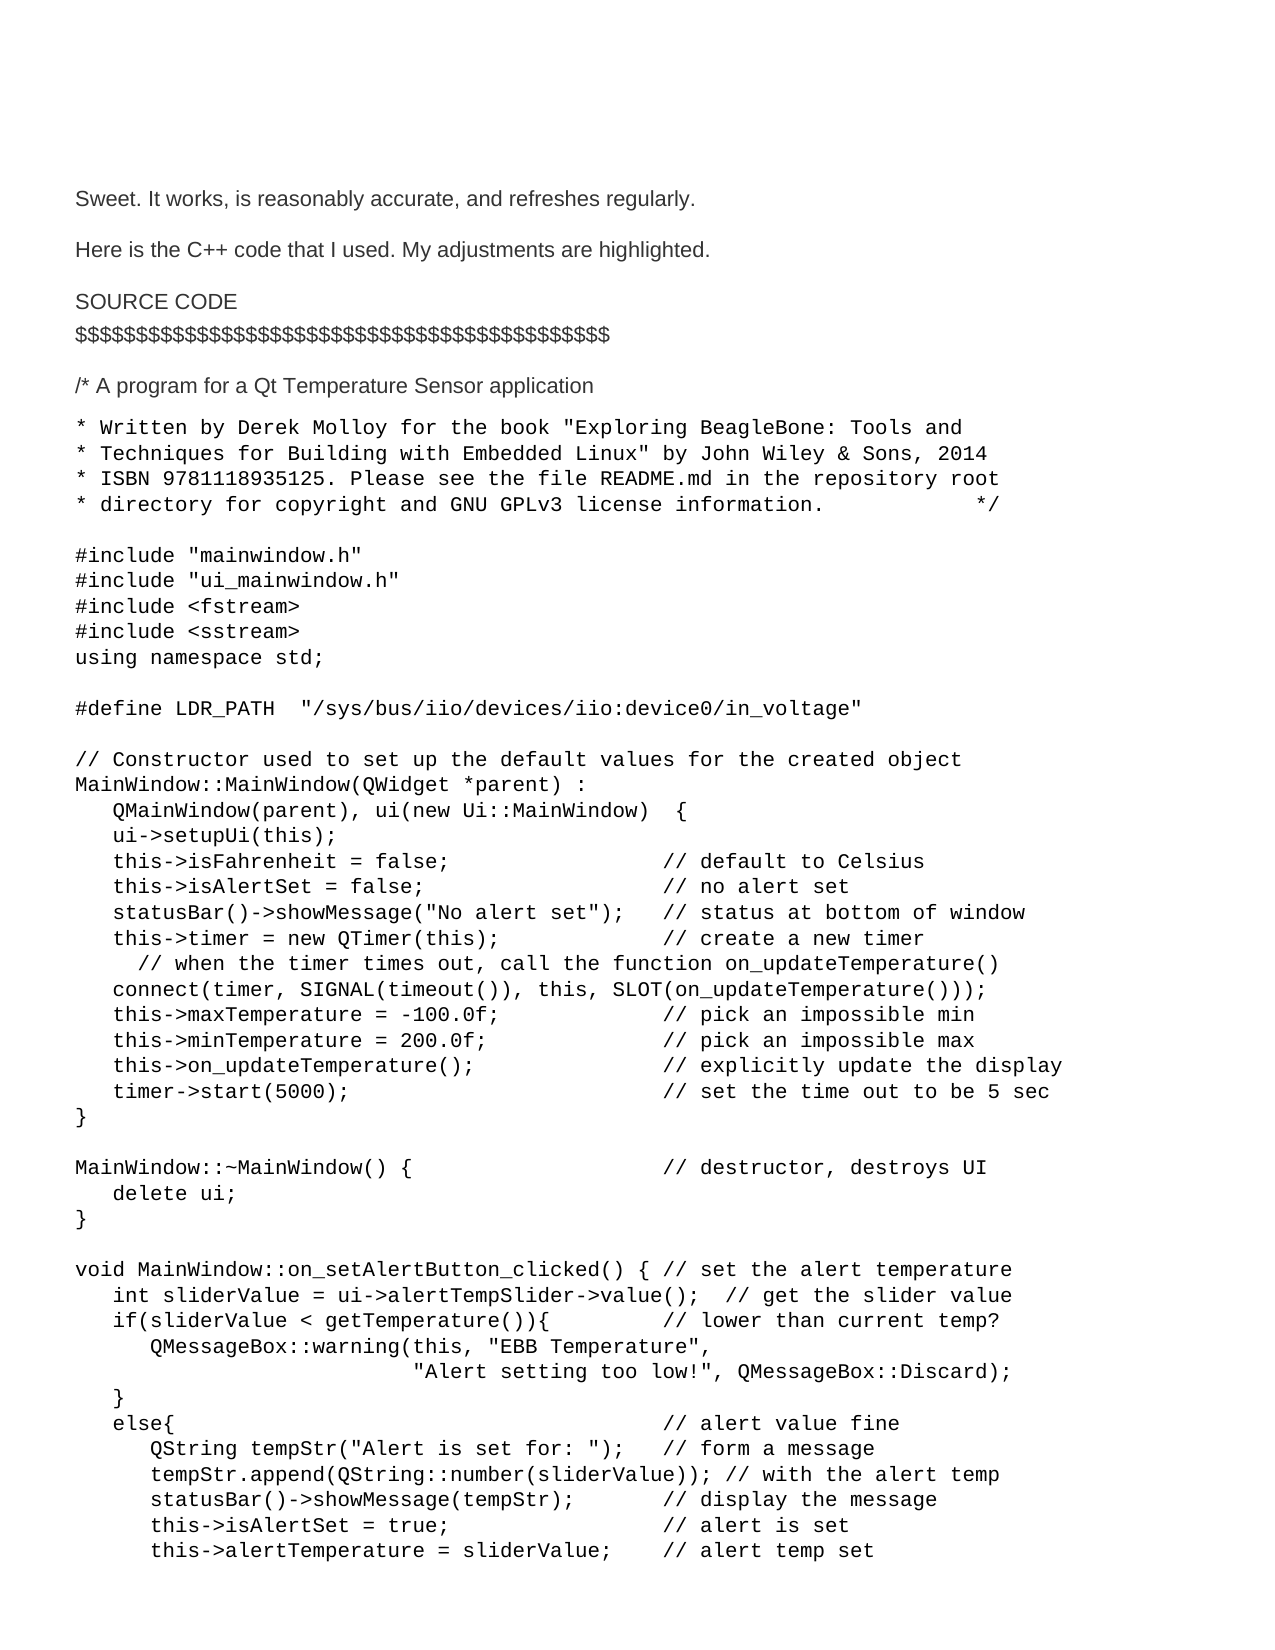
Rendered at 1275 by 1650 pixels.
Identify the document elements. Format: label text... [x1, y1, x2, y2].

text this->maxTemperature = -100.0f; // pick an impossible min [75, 1004, 1200, 1028]
text using namespace std; [75, 647, 1200, 671]
text #include "ui_mainwindow.h" [75, 570, 1200, 594]
text void MainWindow::on_setAlertButton_clicked() { // set the alert temperature [75, 1259, 1200, 1283]
text * Techniques for Building with Embedded Linux" by John Wiley & Sons, 2014 [75, 443, 1200, 466]
text #include "mainwindow.h" [75, 545, 1200, 568]
text this->isFahrenheit = false; // default to Celsius [75, 851, 1200, 875]
text delete ui; [75, 1183, 1200, 1206]
text // when the timer times out, call the function on_updateTemperature() [75, 953, 1200, 977]
text MainWindow::MainWindow(QWidget *parent) : [75, 774, 1200, 798]
text } [75, 1208, 1200, 1232]
text /* A program for a Qt Temperature Sensor application [75, 366, 1200, 398]
text else{ // alert value fine [75, 1412, 1200, 1436]
text statusBar()->showMessage("No alert set"); // status at bottom of window [75, 902, 1200, 926]
text * directory for copyright and GNU GPLv3 license information. */ [75, 494, 1200, 517]
text tempStr.append(QString::number(sliderValue)); // with the alert temp [75, 1463, 1200, 1487]
text timer->start(5000); // set the time out to be 5 sec [75, 1081, 1200, 1104]
text this->alertTemperature = sliderValue; // alert temp set [75, 1540, 1200, 1564]
text QString tempStr("Alert is set for: "); // form a message [75, 1438, 1200, 1462]
text #define LDR_PATH "/sys/bus/iio/devices/iio:device0/in_voltage" [75, 698, 1200, 722]
text if(sliderValue < getTemperature()){ // lower than current temp? [75, 1310, 1200, 1334]
text * ISBN 9781118935125. Please see the file README.md in the repository root [75, 468, 1200, 492]
text QMessageBox::warning(this, "EBB Temperature", [75, 1336, 1200, 1359]
text SOURCE CODE $$$$$$$$$$$$$$$$$$$$$$$$$$$$$$$$$$$$$$$$$$$$ [75, 281, 1200, 347]
text "Alert setting too low!", QMessageBox::Discard); [75, 1361, 1200, 1385]
text #include <sstream> [75, 621, 1200, 645]
text this->isAlertSet = true; // alert is set [75, 1514, 1200, 1538]
text #include <fstream> [75, 596, 1200, 619]
text statusBar()->showMessage(tempStr); // display the message [75, 1489, 1200, 1513]
text int sliderValue = ui->alertTempSlider->value(); // get the slider value [75, 1285, 1200, 1308]
text connect(timer, SIGNAL(timeout()), this, SLOT(on_updateTemperature())); [75, 979, 1200, 1002]
text this->timer = new QTimer(this); // create a new timer [75, 928, 1200, 951]
text * Written by Derek Molloy for the book "Exploring BeagleBone: Tools and [75, 417, 1200, 441]
text this->isAlertSet = false; // no alert set [75, 877, 1200, 900]
text this->on_updateTemperature(); // explicitly update the display [75, 1055, 1200, 1079]
text this->minTemperature = 200.0f; // pick an impossible max [75, 1030, 1200, 1053]
text } [75, 1106, 1200, 1130]
text QMainWindow(parent), ui(new Ui::MainWindow) { [75, 800, 1200, 824]
text MainWindow::~MainWindow() { // destructor, destroys UI [75, 1157, 1200, 1181]
text Here is the C++ code that I used. My adjustments are highlighted. [75, 230, 1200, 262]
text ui->setupUi(this); [75, 826, 1200, 849]
text Sweet. It works, is reasonably accurate, and refreshes regularly. [75, 178, 1200, 211]
text // Constructor used to set up the default values for the created object [75, 749, 1200, 773]
text } [75, 1387, 1200, 1411]
